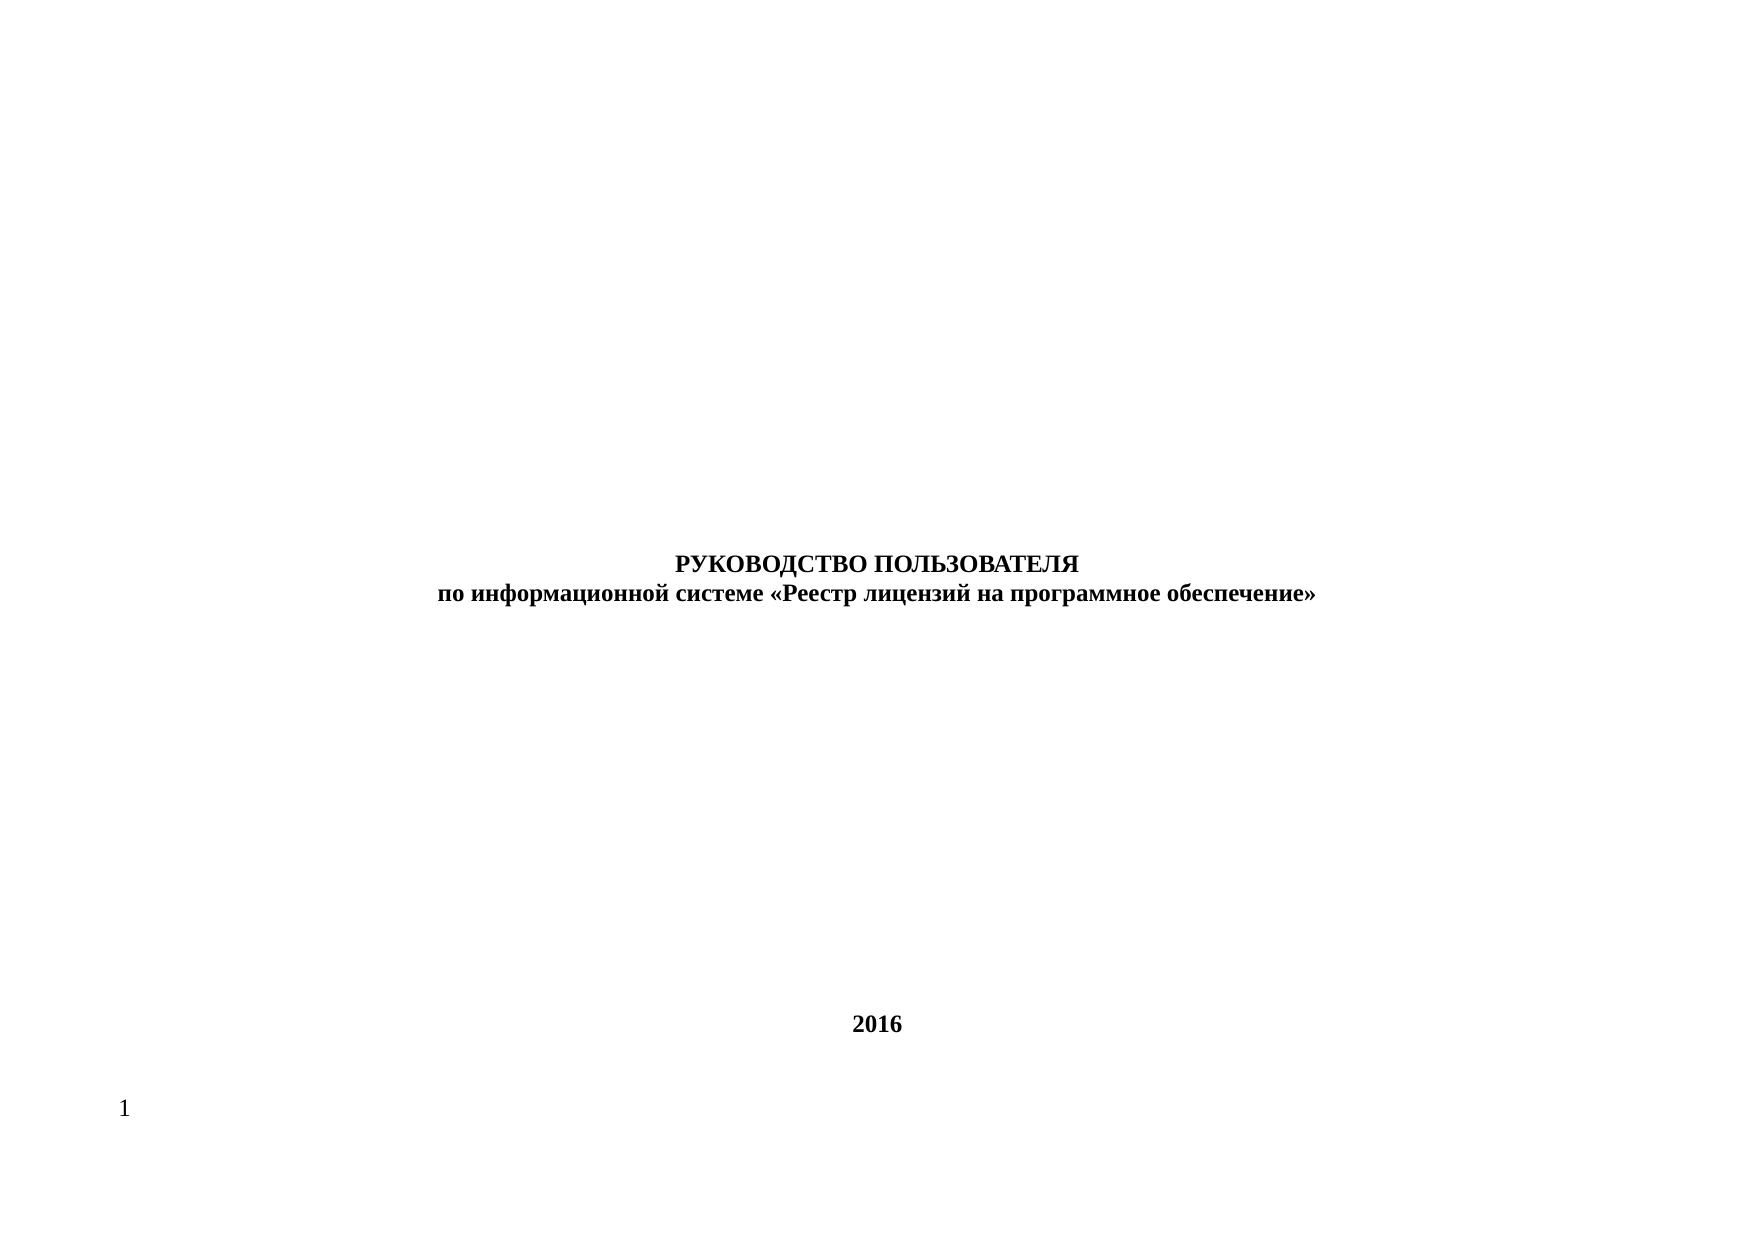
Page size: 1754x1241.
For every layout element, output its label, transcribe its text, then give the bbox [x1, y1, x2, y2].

text РУКОВОДСТВО ПОЛЬЗОВАТЕЛЯ [118, 549, 1636, 578]
text 2016 [118, 1009, 1636, 1038]
text по информационной системе «Реестр лицензий на программное обеспечение» [118, 578, 1636, 607]
